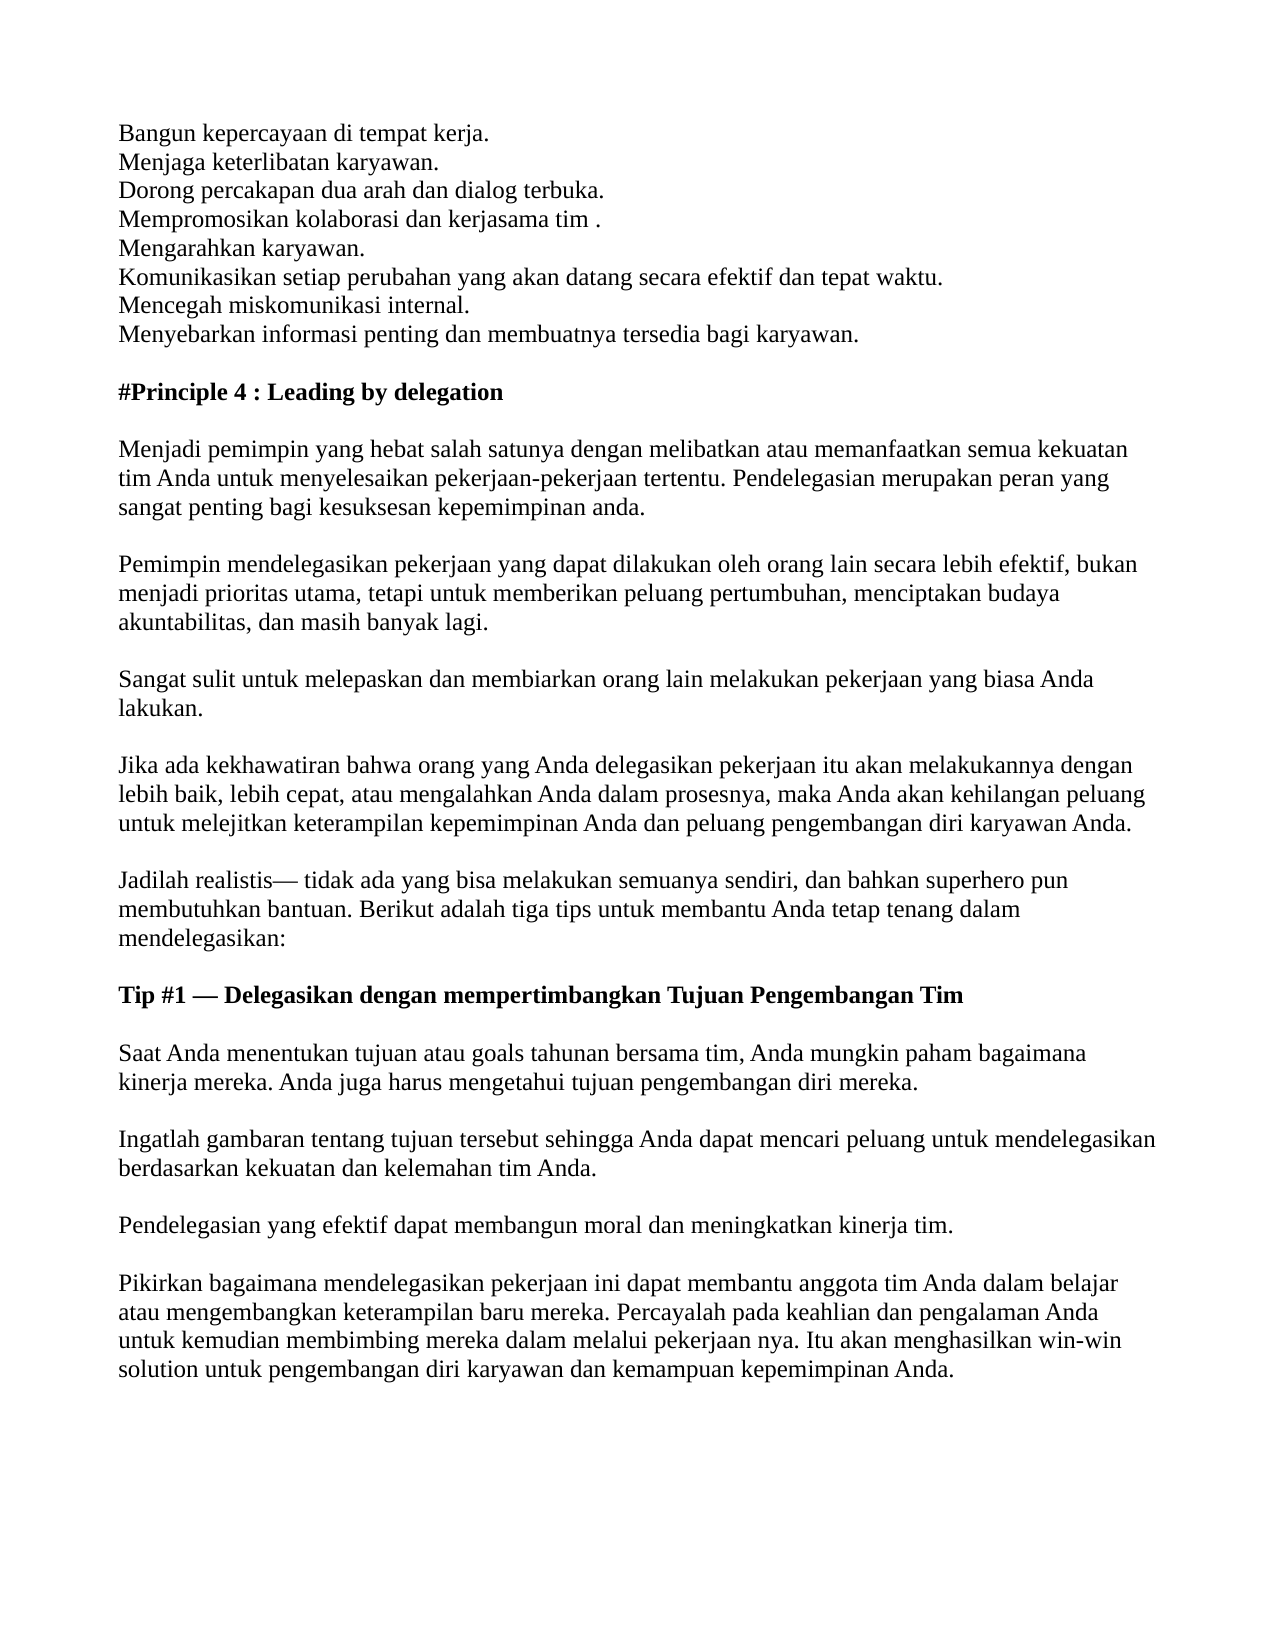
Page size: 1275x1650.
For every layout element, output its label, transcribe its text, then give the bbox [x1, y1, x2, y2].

text Bangun kepercayaan di tempat kerja. [118, 118, 1157, 147]
text Komunikasikan setiap perubahan yang akan datang secara efektif dan tepat waktu. [118, 262, 1157, 291]
text Saat Anda menentukan tujuan atau goals tahunan bersama tim, Anda mungkin paham bagaimana kinerja mereka. Anda juga harus mengetahui tujuan pengembangan diri mereka. [118, 1038, 1157, 1096]
text #Principle 4 : Leading by delegation [118, 377, 1157, 406]
text Menjaga keterlibatan karyawan. [118, 147, 1157, 176]
text Mencegah miskomunikasi internal. [118, 291, 1157, 319]
text Dorong percakapan dua arah dan dialog terbuka. [118, 176, 1157, 204]
text Menjadi pemimpin yang hebat salah satunya dengan melibatkan atau memanfaatkan semua kekuatan tim Anda untuk menyelesaikan pekerjaan-pekerjaan tertentu. Pendelegasian merupakan peran yang sangat penting bagi kesuksesan kepemimpinan anda. [118, 434, 1157, 521]
text Pemimpin mendelegasikan pekerjaan yang dapat dilakukan oleh orang lain secara lebih efektif, bukan menjadi prioritas utama, tetapi untuk memberikan peluang pertumbuhan, menciptakan budaya akuntabilitas, dan masih banyak lagi. [118, 549, 1157, 636]
text Jika ada kekhawatiran bahwa orang yang Anda delegasikan pekerjaan itu akan melakukannya dengan lebih baik, lebih cepat, atau mengalahkan Anda dalam prosesnya, maka Anda akan kehilangan peluang untuk melejitkan keterampilan kepemimpinan Anda dan peluang pengembangan diri karyawan Anda. [118, 751, 1157, 837]
text Mengarahkan karyawan. [118, 233, 1157, 262]
text Pendelegasian yang efektif dapat membangun moral dan meningkatkan kinerja tim. [118, 1211, 1157, 1239]
text Mempromosikan kolaborasi dan kerjasama tim . [118, 204, 1157, 233]
text Jadilah realistis— tidak ada yang bisa melakukan semuanya sendiri, dan bahkan superhero pun membutuhkan bantuan. Berikut adalah tiga tips untuk membantu Anda tetap tenang dalam mendelegasikan: [118, 866, 1157, 952]
text Pikirkan bagaimana mendelegasikan pekerjaan ini dapat membantu anggota tim Anda dalam belajar atau mengembangkan keterampilan baru mereka. Percayalah pada keahlian dan pengalaman Anda untuk kemudian membimbing mereka dalam melalui pekerjaan nya. Itu akan menghasilkan win-win solution untuk pengembangan diri karyawan dan kemampuan kepemimpinan Anda. [118, 1268, 1157, 1383]
text Menyebarkan informasi penting dan membuatnya tersedia bagi karyawan. [118, 319, 1157, 348]
text Tip #1 — Delegasikan dengan mempertimbangkan Tujuan Pengembangan Tim [118, 981, 1157, 1009]
text Ingatlah gambaran tentang tujuan tersebut sehingga Anda dapat mencari peluang untuk mendelegasikan berdasarkan kekuatan dan kelemahan tim Anda. [118, 1124, 1157, 1182]
text Sangat sulit untuk melepaskan dan membiarkan orang lain melakukan pekerjaan yang biasa Anda lakukan. [118, 664, 1157, 722]
